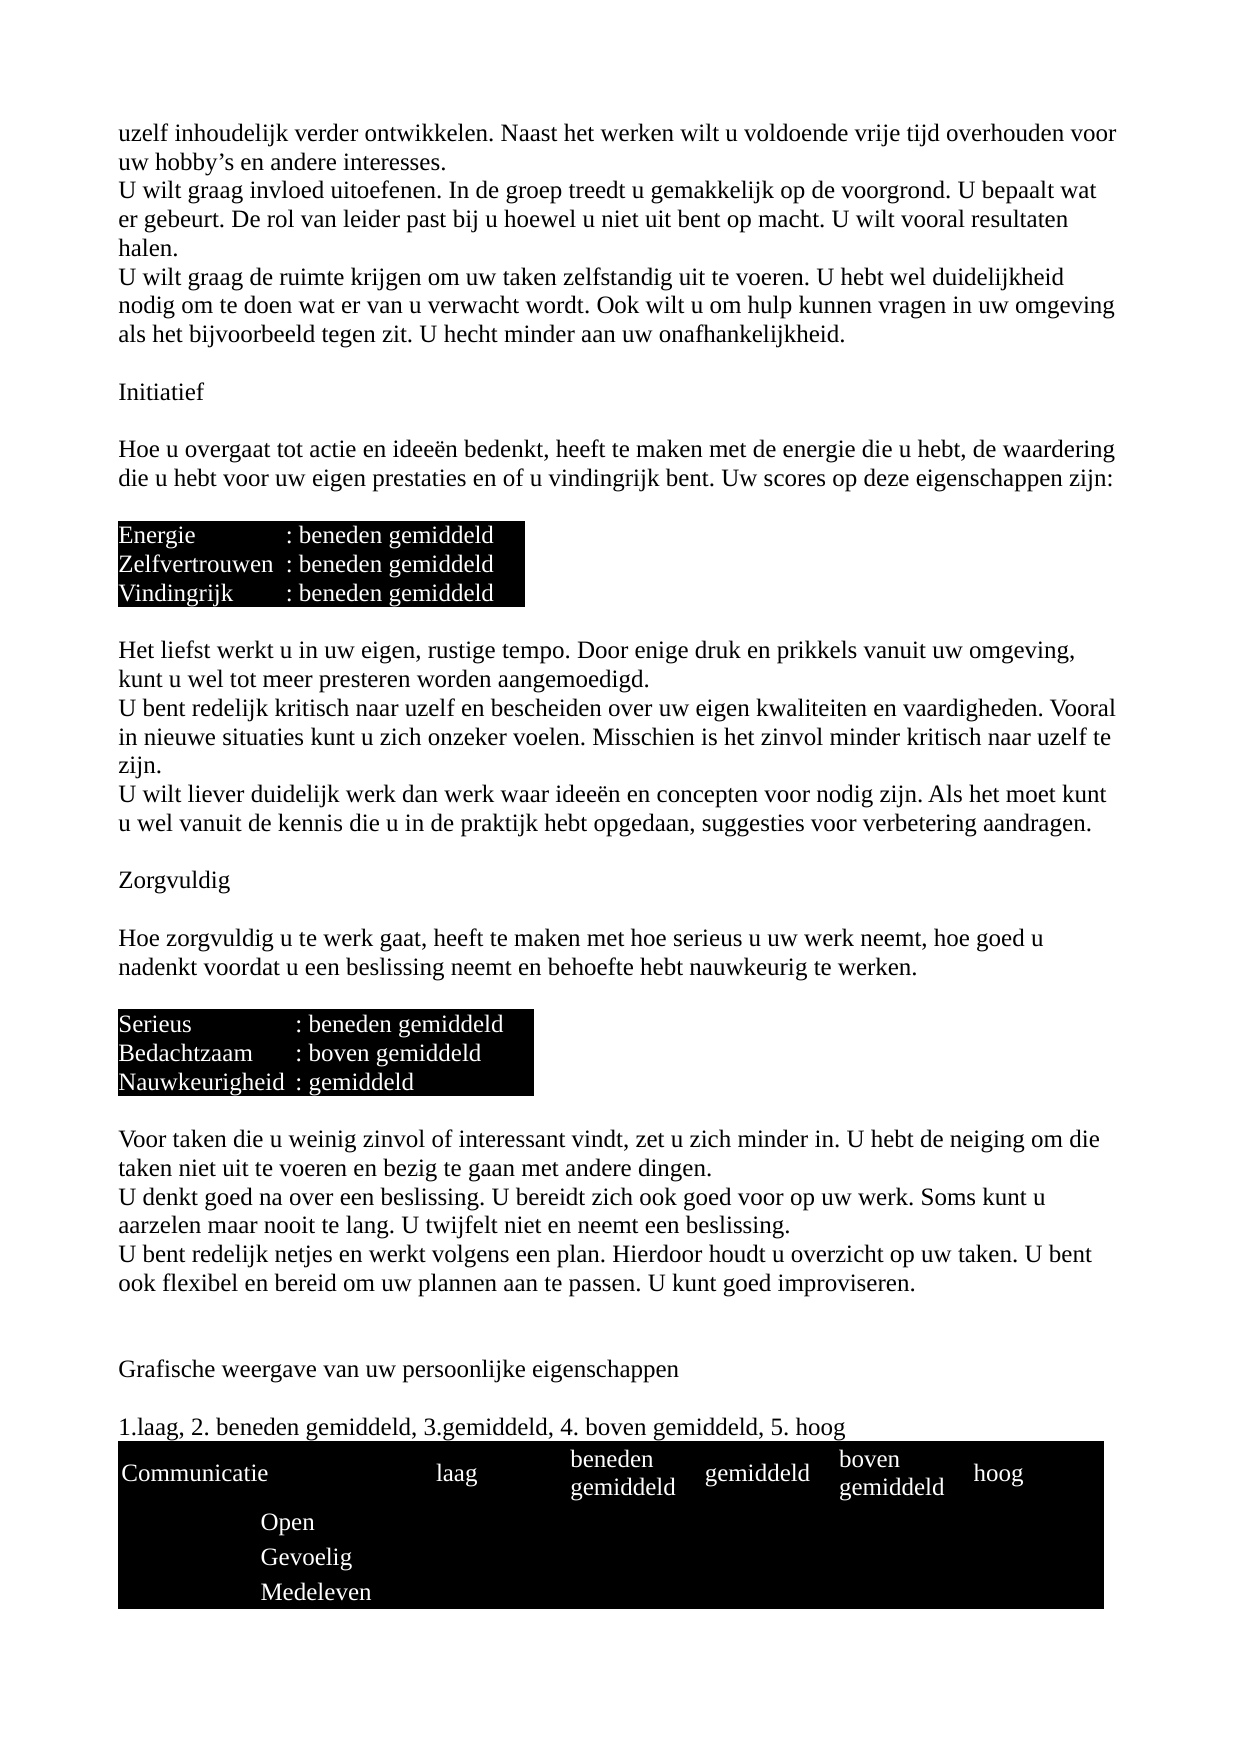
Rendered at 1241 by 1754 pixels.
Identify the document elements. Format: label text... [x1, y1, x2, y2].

table_cell [118, 1539, 257, 1574]
table_header gemiddeld [701, 1441, 836, 1504]
table_cell [567, 1539, 701, 1574]
table_header Energie [118, 521, 286, 549]
text Voor taken die u weinig zinvol of interessant vindt, zet u zich minder in. U hebt de neiging om die taken niet uit te voeren en bezig te gaan met andere dingen. U denkt goed na over een beslissing. U bereidt zich ook goed voor op uw werk. Soms kunt u aarzelen maar nooit te lang. U twijfelt niet en neemt een beslissing. U bent redelijk netjes en werkt volgens een plan. Hierdoor houdt u overzicht op uw taken. U bent ook flexibel en bereid om uw plannen aan te passen. U kunt goed improviseren. [118, 1124, 1122, 1297]
table_header boven gemiddeld [836, 1441, 970, 1504]
table_cell [118, 1504, 257, 1539]
table_header : beneden gemiddeld [286, 521, 525, 549]
table_header hoog [970, 1441, 1104, 1504]
table_cell Bedachtzaam [118, 1038, 295, 1067]
table_header Serieus [118, 1009, 295, 1038]
table_cell Medeleven [257, 1574, 433, 1609]
table_cell : beneden gemiddeld [286, 578, 525, 607]
text Hoe zorgvuldig u te werk gaat, heeft te maken met hoe serieus u uw werk neemt, hoe goed u nadenkt voordat u een beslissing neemt en behoefte hebt nauwkeurig te werken. [118, 923, 1122, 981]
table_cell : beneden gemiddeld [286, 549, 525, 578]
table_cell Nauwkeurigheid [118, 1067, 295, 1096]
table_cell : boven gemiddeld [295, 1038, 534, 1067]
table_header laag [433, 1441, 567, 1504]
text Hoe u overgaat tot actie en ideeën bedenkt, heeft te maken met de energie die u hebt, de waardering die u hebt voor uw eigen prestaties en of u vindingrijk bent. Uw scores op deze eigenschappen zijn: [118, 434, 1122, 492]
table_cell [701, 1574, 836, 1609]
table_cell [836, 1539, 970, 1574]
table_cell [970, 1539, 1104, 1574]
table_cell [836, 1574, 970, 1609]
table_header : beneden gemiddeld [295, 1009, 534, 1038]
text Zorgvuldig [118, 866, 1122, 894]
text uzelf inhoudelijk verder ontwikkelen. Naast het werken wilt u voldoende vrije tijd overhouden voor uw hobby’s en andere interesses. U wilt graag invloed uitoefenen. In de groep treedt u gemakkelijk op de voorgrond. U bepaalt wat er gebeurt. De rol van leider past bij u hoewel u niet uit bent op macht. U wilt vooral resultaten halen. U wilt graag de ruimte krijgen om uw taken zelfstandig uit te voeren. U hebt wel duidelijkheid nodig om te doen wat er van u verwacht wordt. Ook wilt u om hulp kunnen vragen in uw omgeving als het bijvoorbeeld tegen zit. U hecht minder aan uw onafhankelijkheid. [118, 118, 1122, 348]
text Het liefst werkt u in uw eigen, rustige tempo. Door enige druk en prikkels vanuit uw omgeving, kunt u wel tot meer presteren worden aangemoedigd. U bent redelijk kritisch naar uzelf en bescheiden over uw eigen kwaliteiten en vaardigheden. Vooral in nieuwe situaties kunt u zich onzeker voelen. Misschien is het zinvol minder kritisch naar uzelf te zijn. U wilt liever duidelijk werk dan werk waar ideeën en concepten voor nodig zijn. Als het moet kunt u wel vanuit de kennis die u in de praktijk hebt opgedaan, suggesties voor verbetering aandragen. [118, 636, 1122, 837]
table_cell [970, 1504, 1104, 1539]
text 1.laag, 2. beneden gemiddeld, 3.gemiddeld, 4. boven gemiddeld, 5. hoog [118, 1383, 1122, 1441]
table_cell Gevoelig [257, 1539, 433, 1574]
table_header beneden gemiddeld [567, 1441, 701, 1504]
table_cell Zelfvertrouwen [118, 549, 286, 578]
table_cell : gemiddeld [295, 1067, 534, 1096]
table_cell [118, 1574, 257, 1609]
table_cell [567, 1574, 701, 1609]
text Grafische weergave van uw persoonlijke eigenschappen [118, 1354, 1122, 1383]
table_cell [701, 1504, 836, 1539]
table_cell [433, 1539, 567, 1574]
table_cell Open [257, 1504, 433, 1539]
table_cell [836, 1504, 970, 1539]
table_cell [701, 1539, 836, 1574]
table_cell Vindingrijk [118, 578, 286, 607]
table_cell [433, 1574, 567, 1609]
text Initiatief [118, 377, 1122, 406]
table_cell [970, 1574, 1104, 1609]
table_cell [433, 1504, 567, 1539]
table_header Communicatie [118, 1441, 433, 1504]
table_cell [567, 1504, 701, 1539]
